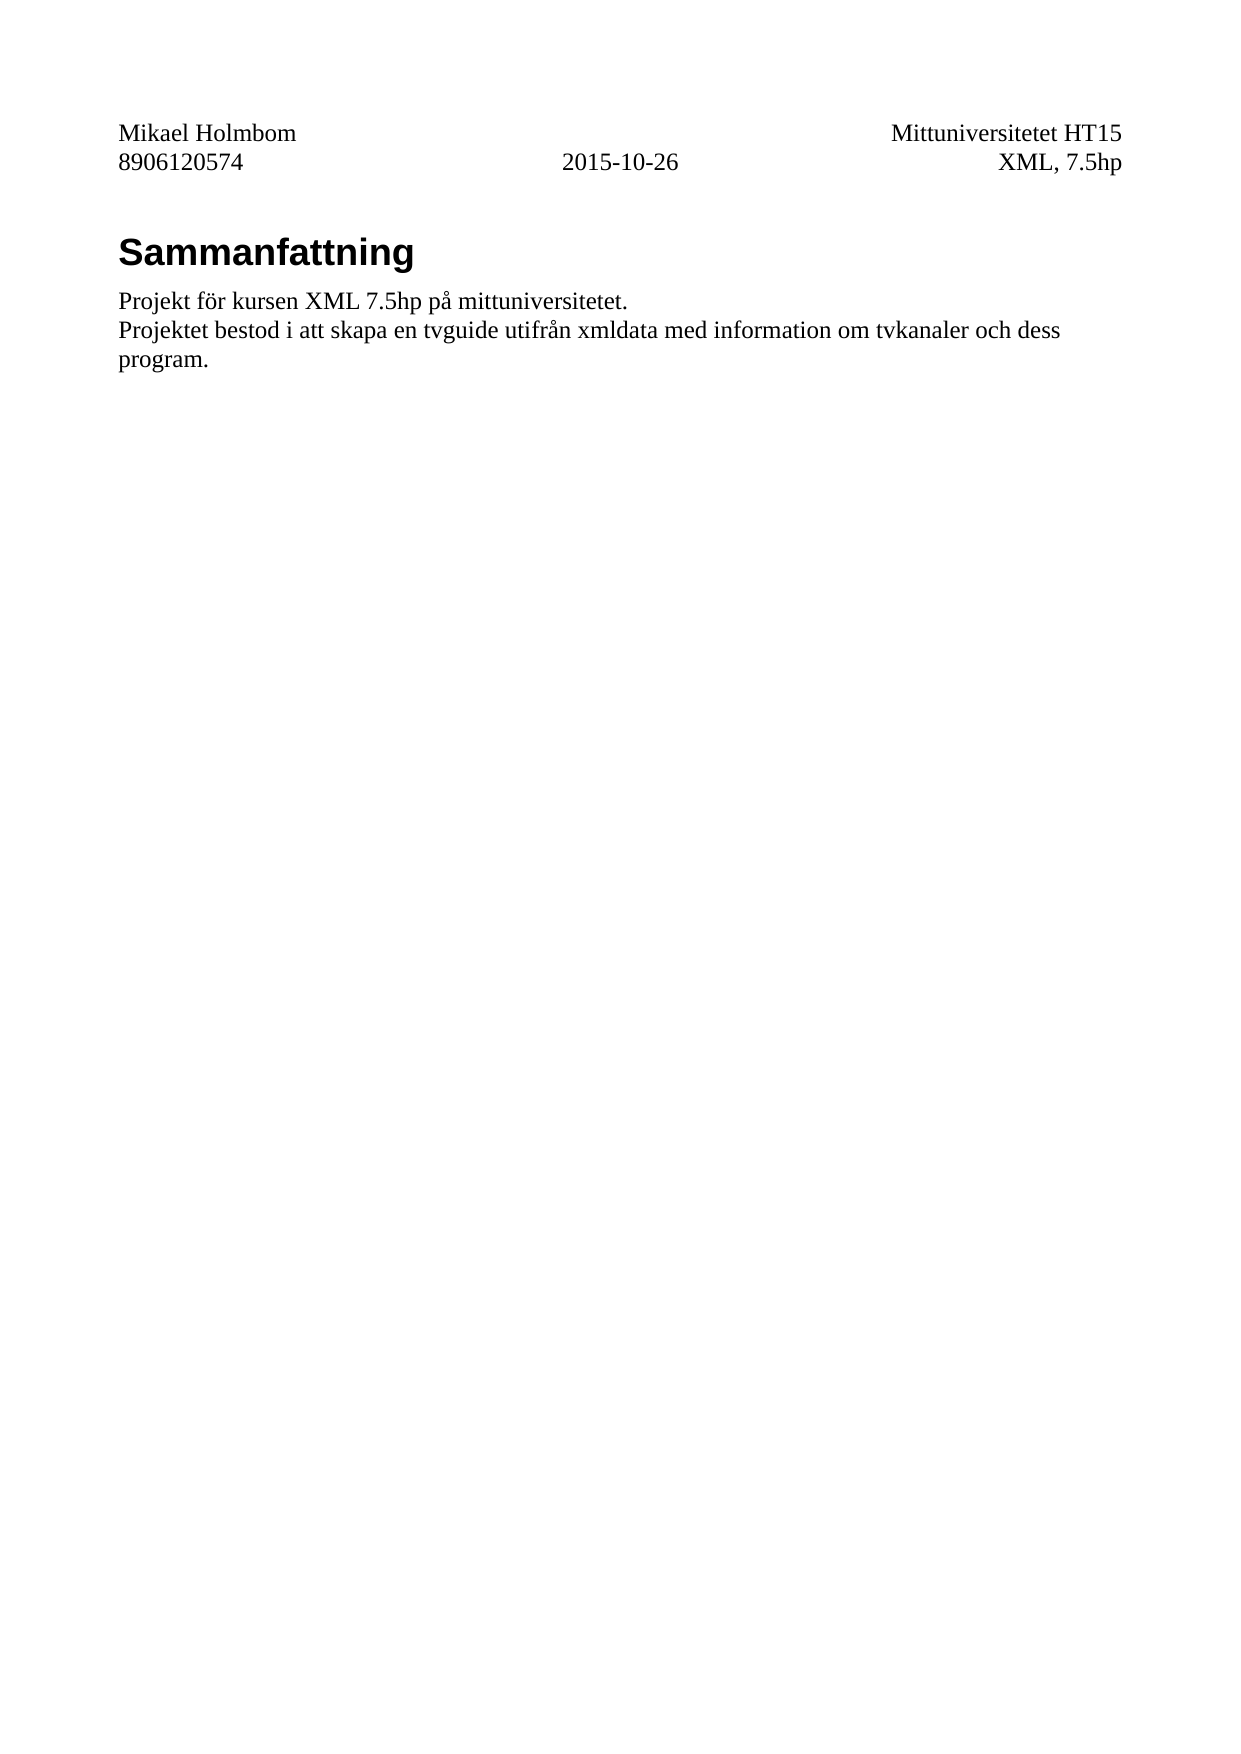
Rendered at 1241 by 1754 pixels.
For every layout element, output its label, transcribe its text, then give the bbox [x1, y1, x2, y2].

text Projekt för kursen XML 7.5hp på mittuniversitetet. [118, 286, 1122, 315]
text Projektet bestod i att skapa en tvguide utifrån xmldata med information om tvkanaler och dess program. [118, 315, 1122, 372]
subtitle Sammanfattning [118, 230, 1122, 274]
